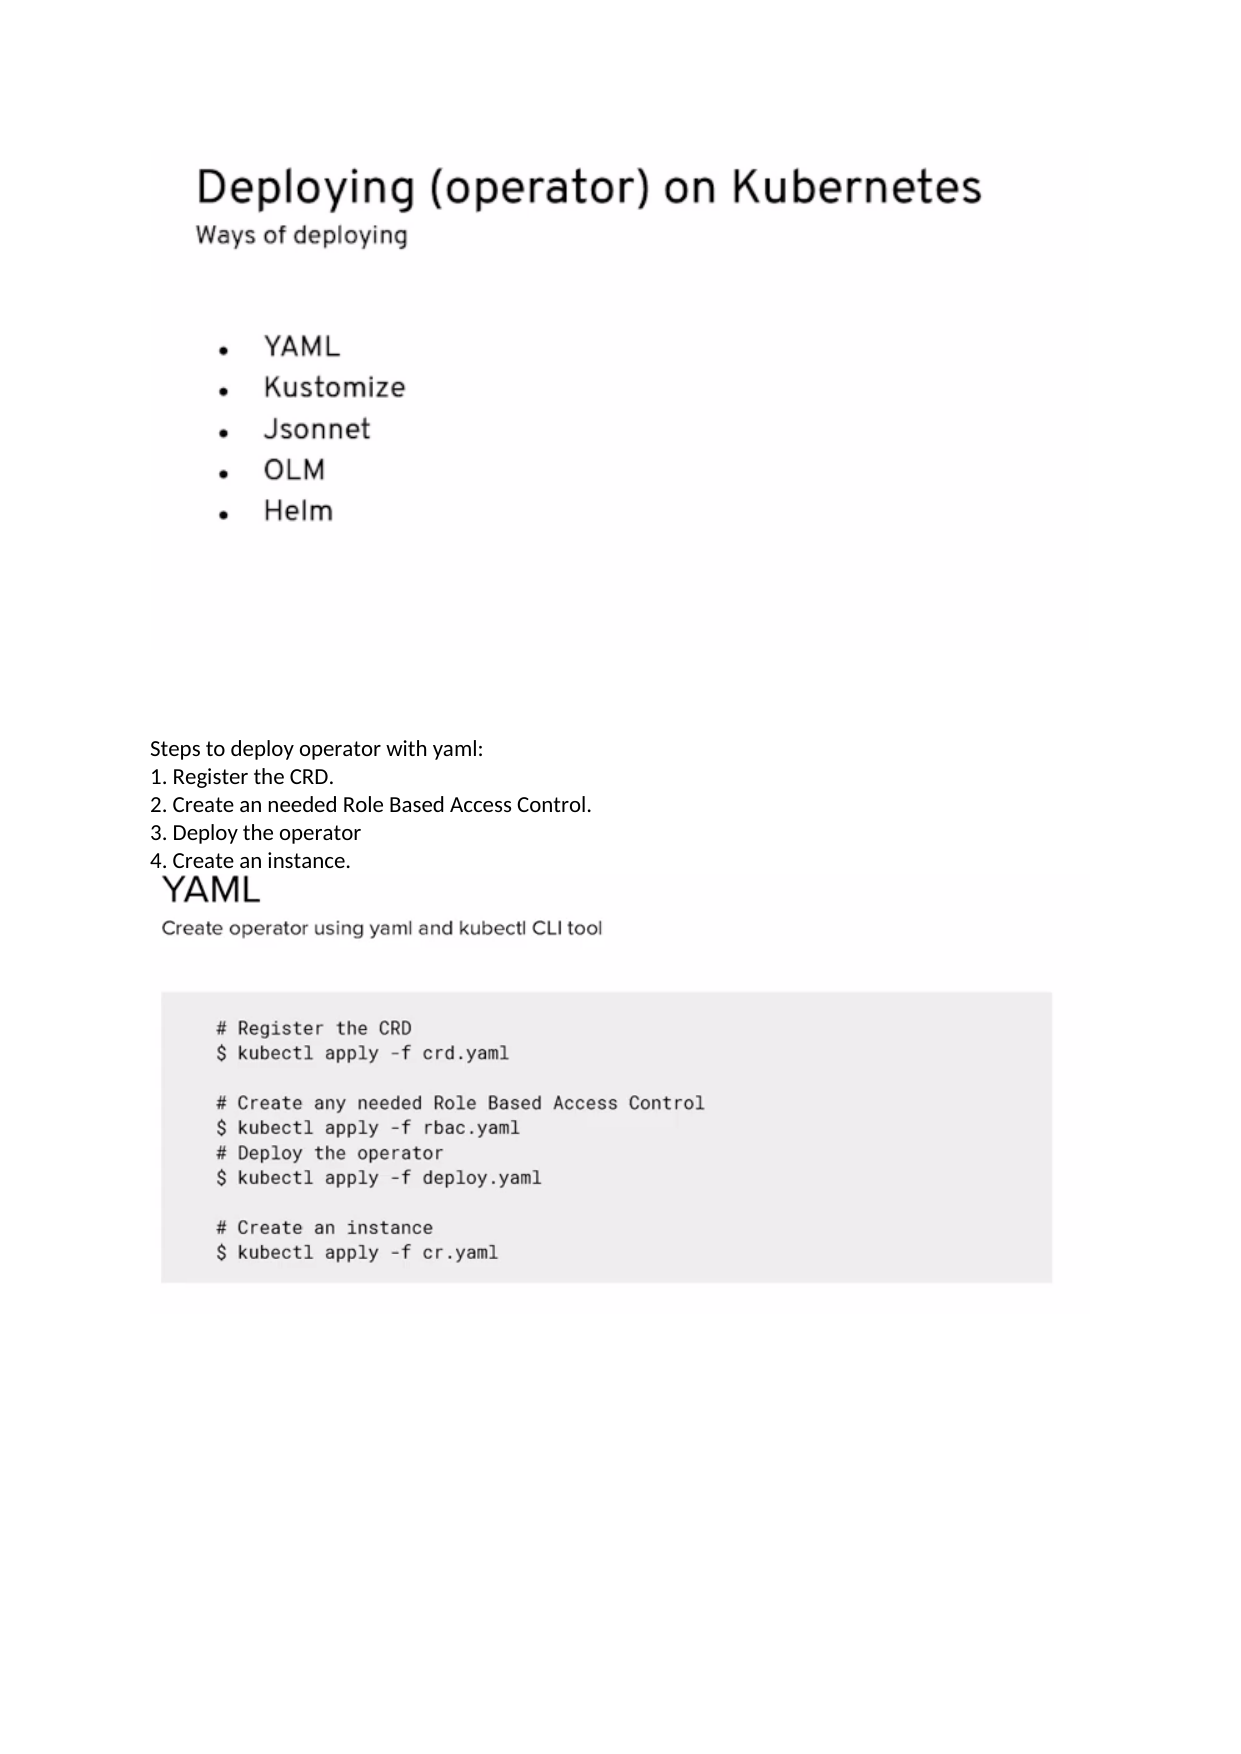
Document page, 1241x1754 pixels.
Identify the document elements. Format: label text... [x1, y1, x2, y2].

picture [150, 874, 1091, 1314]
text 3. Deploy the operator [150, 818, 1090, 846]
picture [151, 150, 1089, 650]
text 2. Create an needed Role Based Access Control. [150, 790, 1090, 818]
text Steps to deploy operator with yaml: [150, 734, 1090, 762]
text 1. Register the CRD. [150, 762, 1090, 790]
text 4. Create an instance. [150, 846, 1090, 874]
